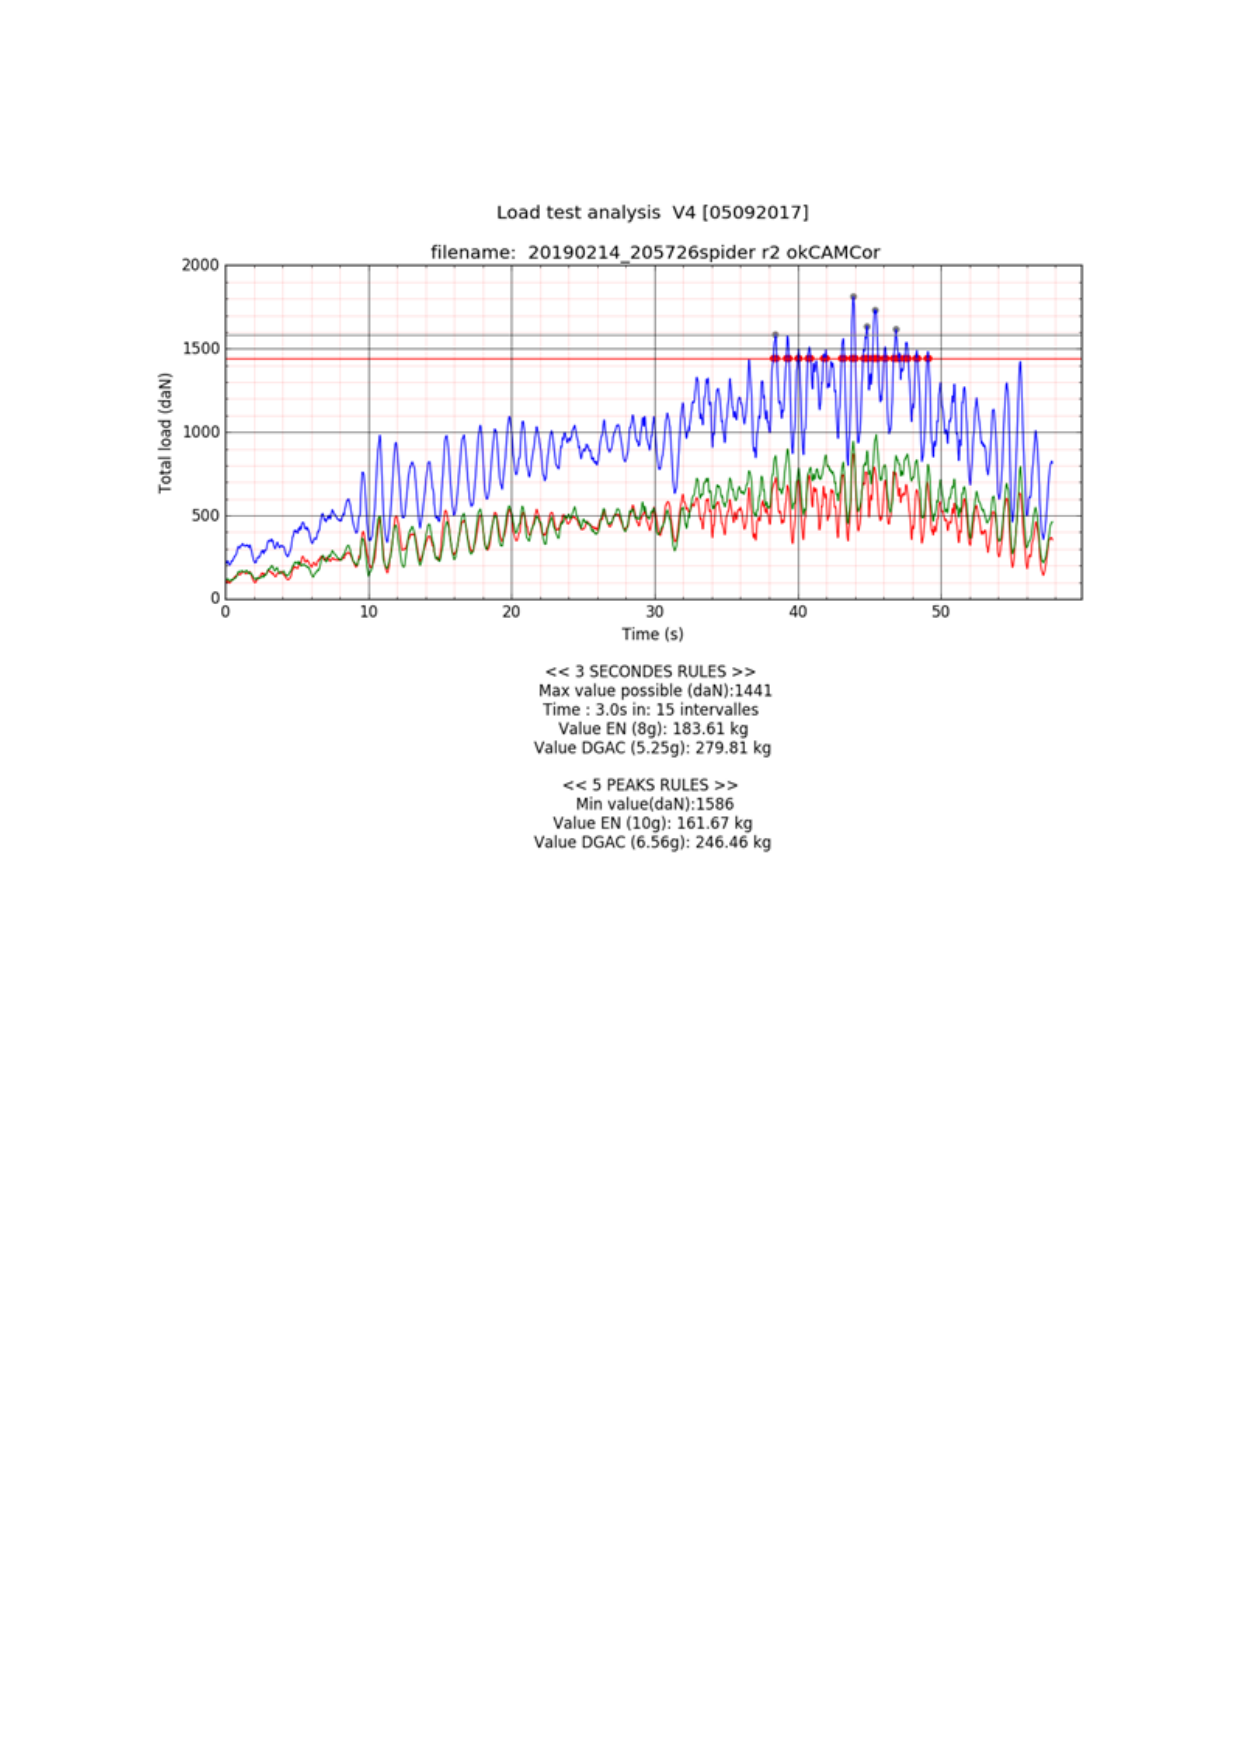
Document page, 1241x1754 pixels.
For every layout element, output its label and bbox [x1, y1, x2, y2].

picture [147, 194, 1093, 882]
